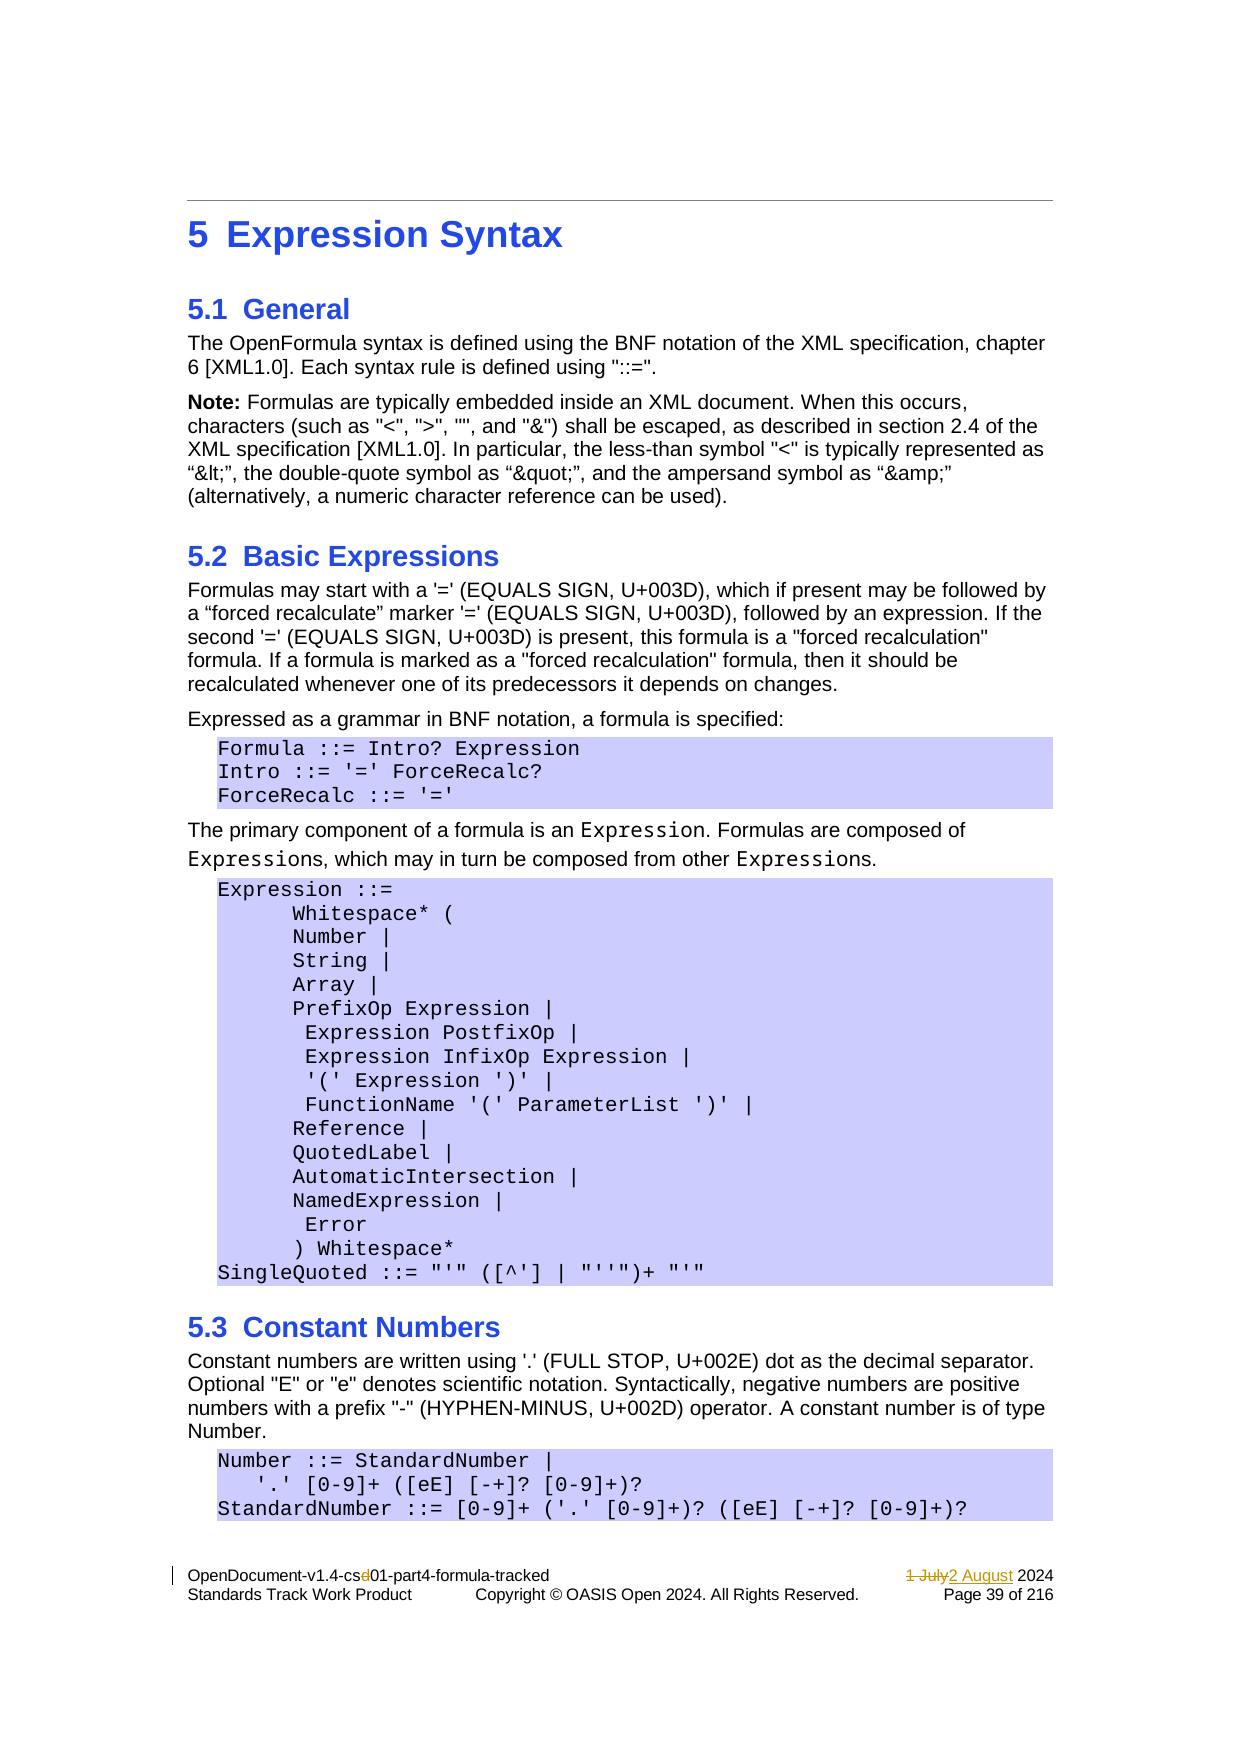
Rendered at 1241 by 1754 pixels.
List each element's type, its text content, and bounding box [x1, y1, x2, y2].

text Reference | [217, 1118, 1053, 1142]
text FunctionName '(' ParameterList ')' | [217, 1094, 1053, 1118]
text The primary component of a formula is an Expression. Formulas are composed of Expressions, which may in turn be composed from other Expressions. [187, 815, 1053, 872]
text PrefixOp Expression | [217, 998, 1053, 1022]
subtitle Basic Expressions [187, 539, 1053, 572]
text Number ::= StandardNumber | [217, 1449, 1053, 1473]
subtitle General [187, 293, 1053, 326]
text NamedExpression | [217, 1190, 1053, 1214]
text Formulas may start with a '=' (EQUALS SIGN, U+003D), which if present may be followed by a “forced recalculate” marker '=' (EQUALS SIGN, U+003D), followed by an expression. If the second '=' (EQUALS SIGN, U+003D) is present, this formula is a "forced recalculation" formula. If a formula is marked as a "forced recalculation" formula, then it should be recalculated whenever one of its predecessors it depends on changes. [187, 578, 1053, 696]
text Number | [217, 926, 1053, 950]
text Expression PostfixOp | [217, 1022, 1053, 1046]
text Intro ::= '=' ForceRecalc? [217, 761, 1053, 785]
text AutomaticIntersection | [217, 1166, 1053, 1190]
text Array | [217, 974, 1053, 998]
text ) Whitespace* [217, 1238, 1053, 1262]
text SingleQuoted ::= "'" ([^'] | "''")+ "'" [217, 1262, 1053, 1286]
text Formula ::= Intro? Expression [217, 737, 1053, 761]
subtitle Constant Numbers [187, 1311, 1053, 1343]
text '(' Expression ')' | [217, 1070, 1053, 1094]
subtitle Expression Syntax [187, 201, 1053, 256]
text StandardNumber ::= [0-9]+ ('.' [0-9]+)? ([eE] [-+]? [0-9]+)? [217, 1497, 1053, 1521]
text The OpenFormula syntax is defined using the BNF notation of the XML specification, chapter 6 [XML1.0]. Each syntax rule is defined using "::=". [187, 332, 1053, 379]
text ForceRecalc ::= '=' [217, 785, 1053, 809]
text '.' [0-9]+ ([eE] [-+]? [0-9]+)? [217, 1473, 1053, 1497]
text Constant numbers are written using '.' (FULL STOP, U+002E) dot as the decimal separator. Optional "E" or "e" denotes scientific notation. Syntactically, negative numbers are positive numbers with a prefix "-" (HYPHEN-MINUS, U+002D) operator. A constant number is of type Number. [187, 1349, 1053, 1443]
text Expression ::= [217, 878, 1053, 902]
text Expressed as a grammar in BNF notation, a formula is specified: [187, 708, 1053, 731]
text Whitespace* ( [217, 902, 1053, 926]
text QuotedLabel | [217, 1142, 1053, 1166]
text String | [217, 950, 1053, 974]
text Error [217, 1214, 1053, 1238]
text Note: Formulas are typically embedded inside an XML document. When this occurs, characters (such as "<", ">", '"', and "&") shall be escaped, as described in section 2.4 of the XML specification [XML1.0]. In particular, the less-than symbol "<" is typically represented as “&lt;”, the double-quote symbol as “&quot;”, and the ampersand symbol as “&amp;” (alternatively, a numeric character reference can be used). [187, 391, 1053, 508]
text Expression InfixOp Expression | [217, 1046, 1053, 1070]
